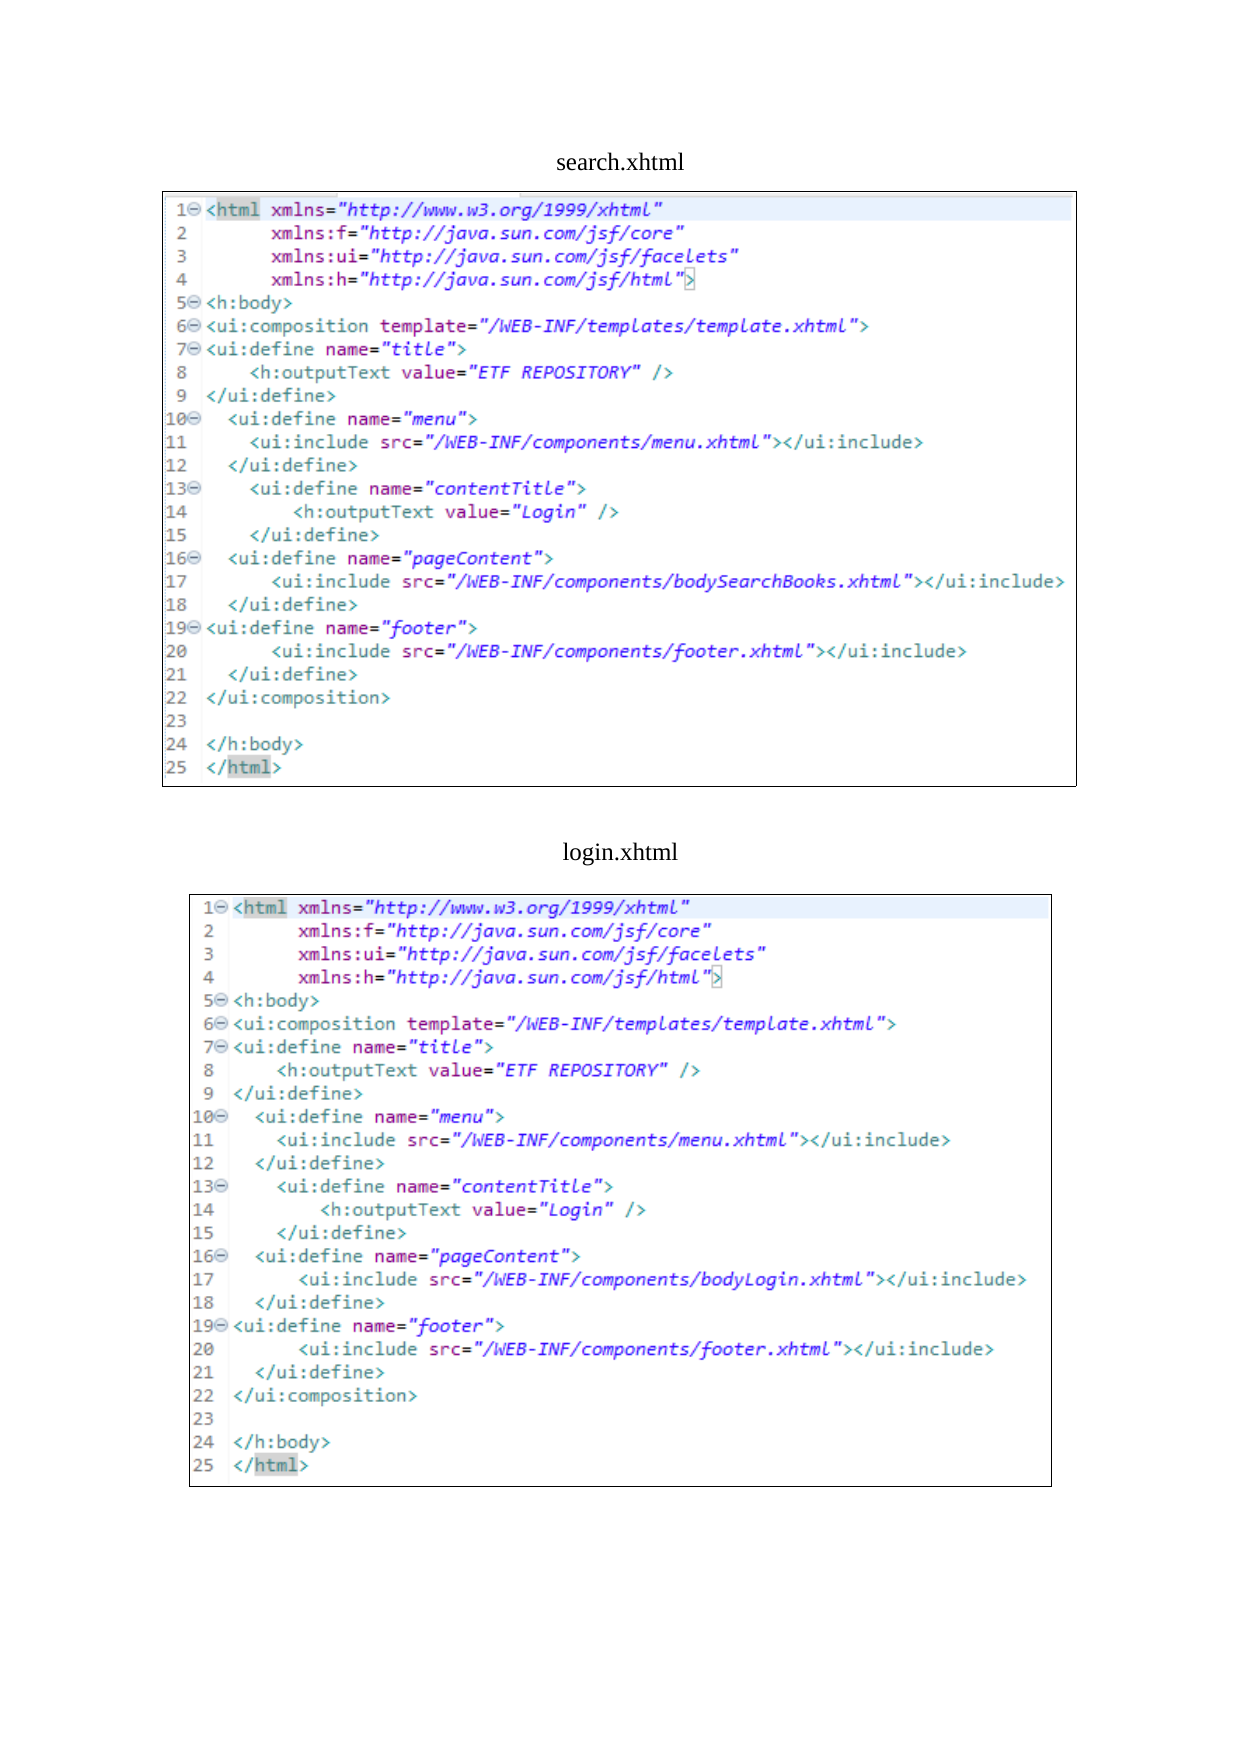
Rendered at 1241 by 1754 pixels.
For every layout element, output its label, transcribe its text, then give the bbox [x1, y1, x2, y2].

picture [164, 193, 1073, 783]
text login.xhtml [118, 837, 1122, 866]
text search.xhtml [118, 147, 1122, 176]
picture [191, 897, 1049, 1484]
